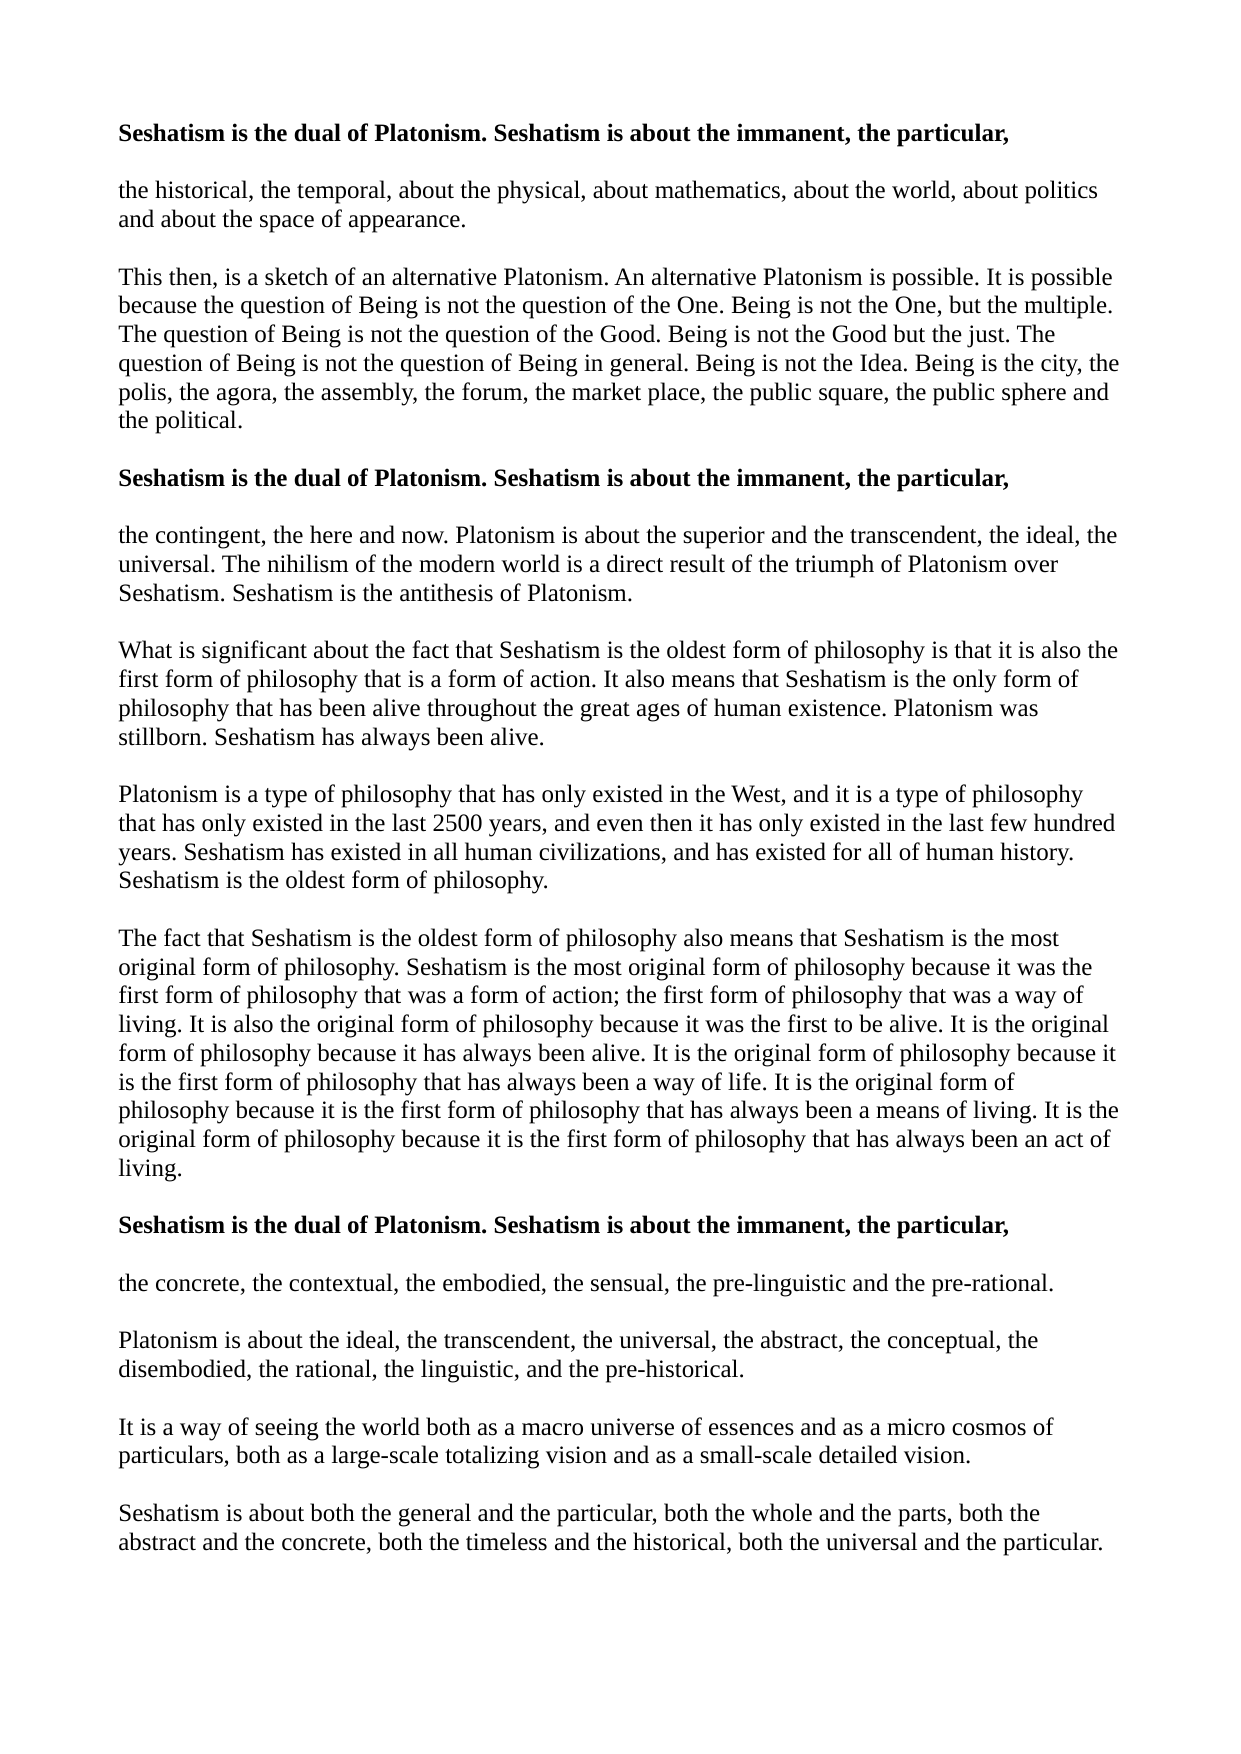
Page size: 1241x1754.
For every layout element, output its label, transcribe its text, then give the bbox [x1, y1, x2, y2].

text This then, is a sketch of an alternative Platonism. An alternative Platonism is possible. It is possible because the question of Being is not the question of the One. Being is not the One, but the multiple. The question of Being is not the question of the Good. Being is not the Good but the just. The question of Being is not the question of Being in general. Being is not the Idea. Being is the city, the polis, the agora, the assembly, the forum, the market place, the public square, the public sphere and the political. [118, 262, 1122, 434]
text the contingent, the here and now. Platonism is about the superior and the transcendent, the ideal, the universal. The nihilism of the modern world is a direct result of the triumph of Platonism over Seshatism. Seshatism is the antithesis of Platonism. [118, 521, 1122, 607]
text It is a way of seeing the world both as a macro universe of essences and as a micro cosmos of particulars, both as a large-scale totalizing vision and as a small-scale detailed vision. [118, 1412, 1122, 1469]
text Seshatism is the dual of Platonism. Seshatism is about the immanent, the particular, [118, 1211, 1122, 1239]
text Seshatism is the dual of Platonism. Seshatism is about the immanent, the particular, [118, 118, 1122, 147]
text The fact that Seshatism is the oldest form of philosophy also means that Seshatism is the most original form of philosophy. Seshatism is the most original form of philosophy because it was the first form of philosophy that was a form of action; the first form of philosophy that was a way of living. It is also the original form of philosophy because it was the first to be alive. It is the original form of philosophy because it has always been alive. It is the original form of philosophy because it is the first form of philosophy that has always been a way of life. It is the original form of philosophy because it is the first form of philosophy that has always been a means of living. It is the original form of philosophy because it is the first form of philosophy that has always been an act of living. [118, 923, 1122, 1182]
text Seshatism is about both the general and the particular, both the whole and the parts, both the abstract and the concrete, both the timeless and the historical, both the universal and the particular. [118, 1498, 1122, 1556]
text the historical, the temporal, about the physical, about mathematics, about the world, about politics and about the space of appearance. [118, 176, 1122, 233]
text Seshatism is the dual of Platonism. Seshatism is about the immanent, the particular, [118, 463, 1122, 492]
text Platonism is a type of philosophy that has only existed in the West, and it is a type of philosophy that has only existed in the last 2500 years, and even then it has only existed in the last few hundred years. Seshatism has existed in all human civilizations, and has existed for all of human history. Seshatism is the oldest form of philosophy. [118, 779, 1122, 894]
text What is significant about the fact that Seshatism is the oldest form of philosophy is that it is also the first form of philosophy that is a form of action. It also means that Seshatism is the only form of philosophy that has been alive throughout the great ages of human existence. Platonism was stillborn. Seshatism has always been alive. [118, 636, 1122, 751]
text Platonism is about the ideal, the transcendent, the universal, the abstract, the conceptual, the disembodied, the rational, the linguistic, and the pre-historical. [118, 1326, 1122, 1383]
text the concrete, the contextual, the embodied, the sensual, the pre-linguistic and the pre-rational. [118, 1268, 1122, 1297]
